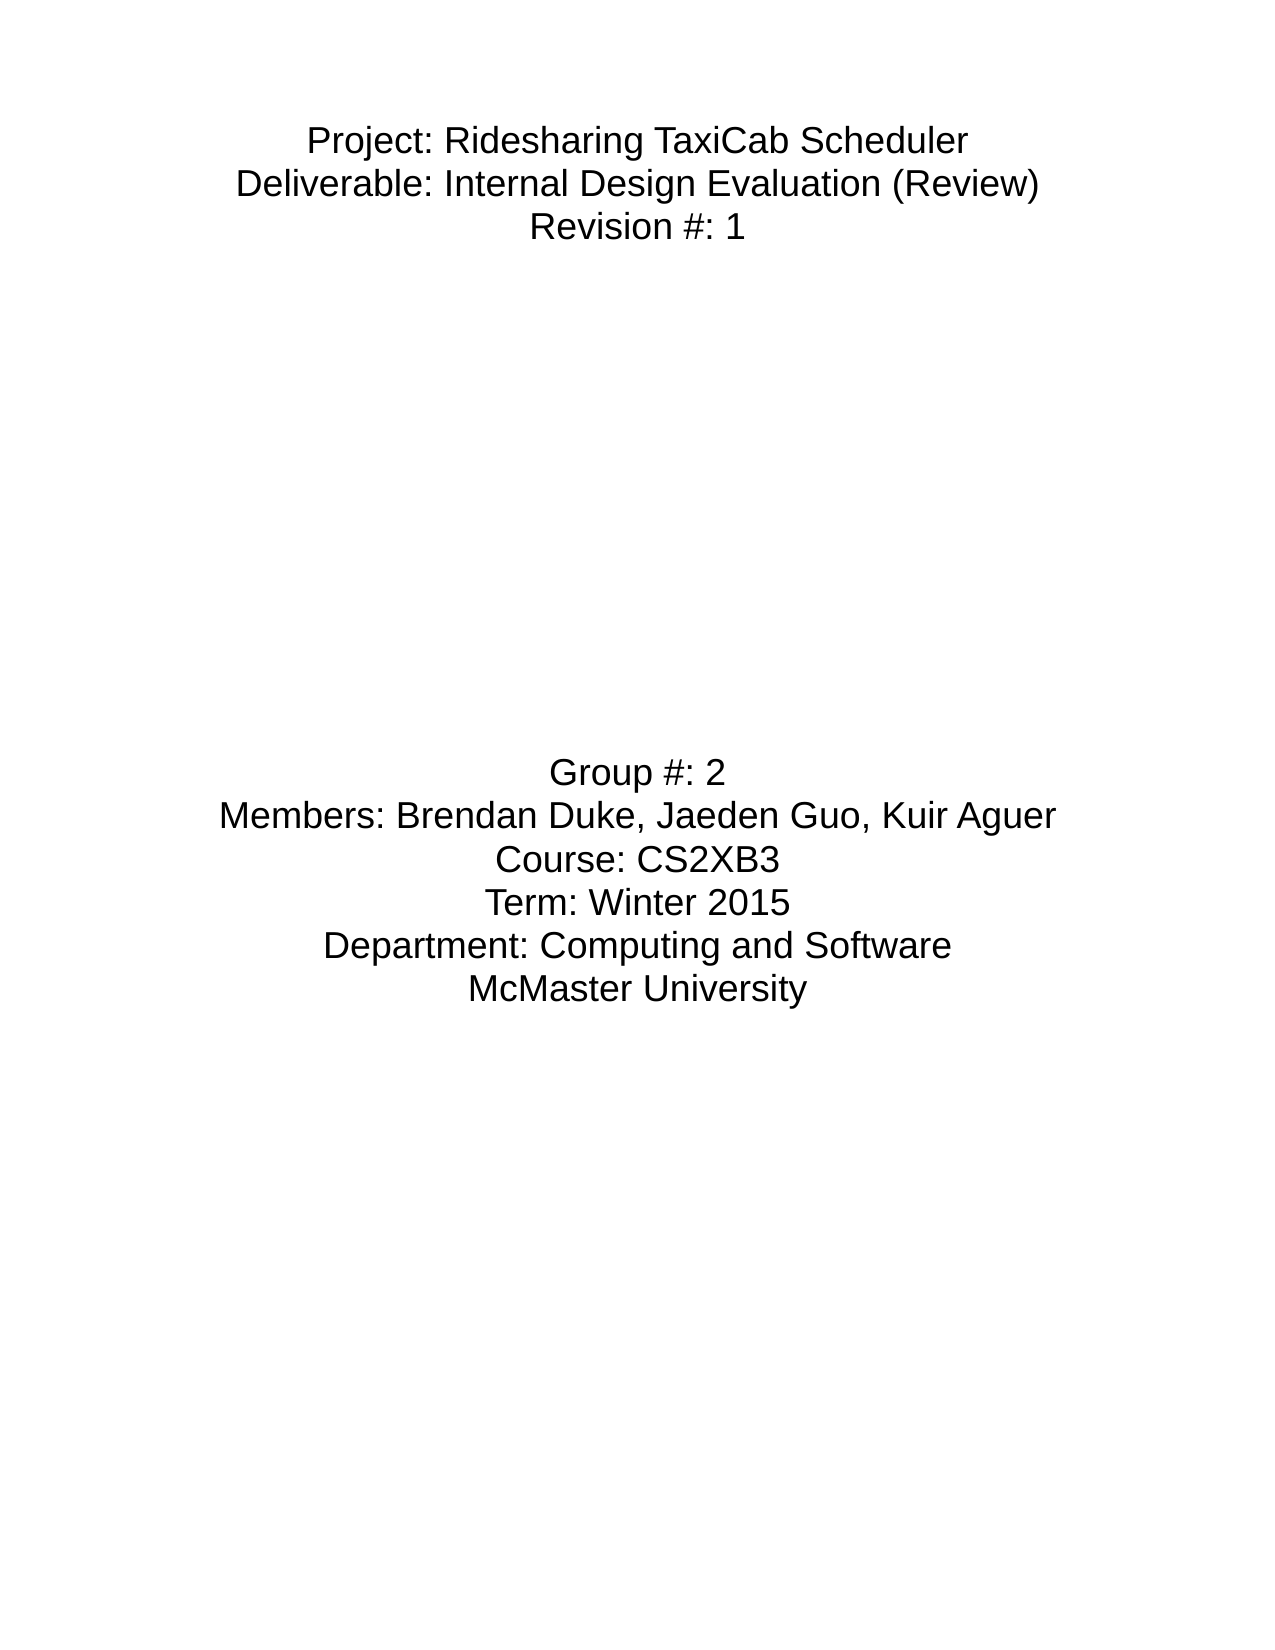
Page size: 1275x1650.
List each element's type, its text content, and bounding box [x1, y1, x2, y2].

text Members: Brendan Duke, Jaeden Guo, Kuir Aguer [118, 794, 1157, 837]
text Term: Winter 2015 [118, 880, 1157, 923]
text Deliverable: Internal Design Evaluation (Review) [118, 161, 1157, 204]
text Department: Computing and Software [118, 923, 1157, 966]
text Revision #: 1 [118, 204, 1157, 247]
text Project: Ridesharing TaxiCab Scheduler [118, 118, 1157, 161]
text Course: CS2XB3 [118, 837, 1157, 880]
text Group #: 2 [118, 751, 1157, 794]
text McMaster University [118, 966, 1157, 1009]
